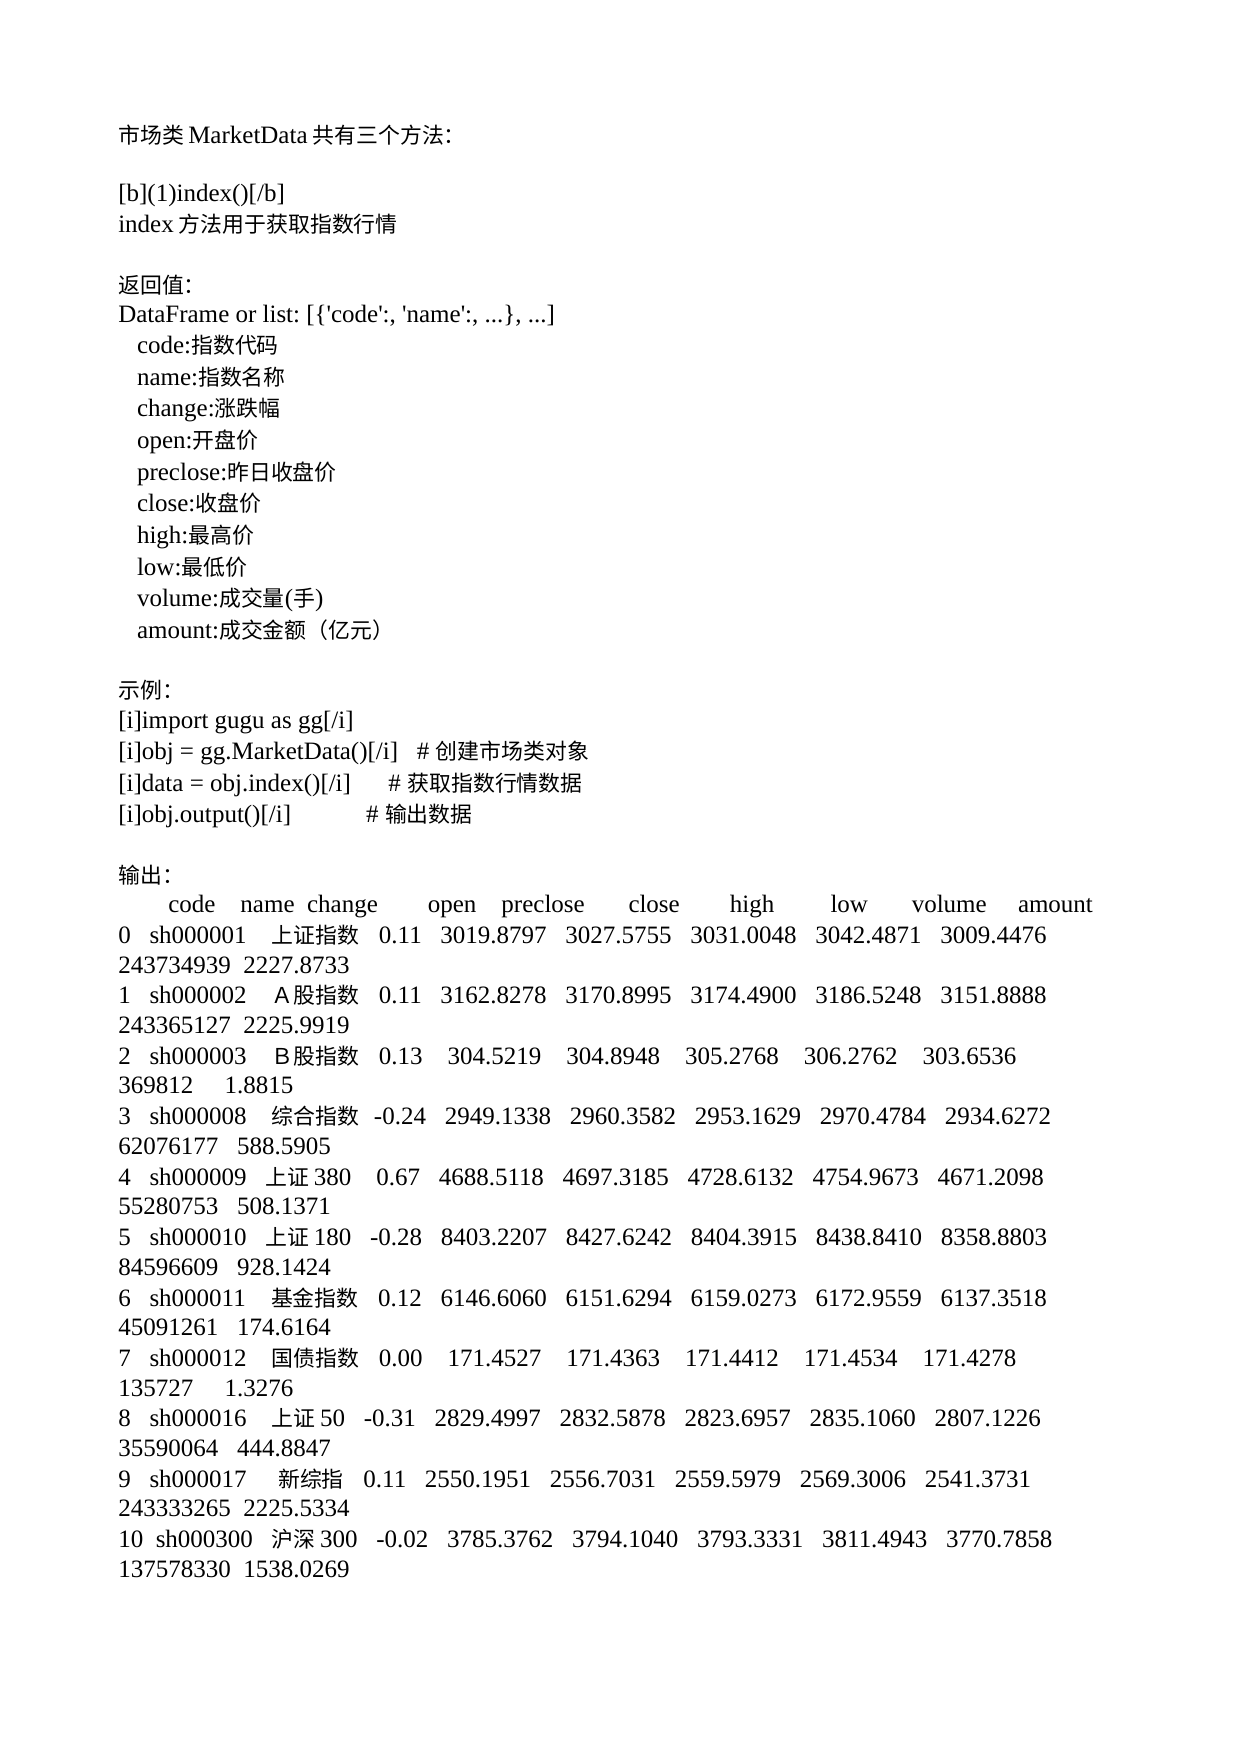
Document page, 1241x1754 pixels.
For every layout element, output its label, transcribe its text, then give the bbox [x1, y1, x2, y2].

text 0 sh000001 上证指数 0.11 3019.8797 3027.5755 3031.0048 3042.4871 3009.4476 243734939 2227.8733 [118, 918, 1122, 978]
text 6 sh000011 基金指数 0.12 6146.6060 6151.6294 6159.0273 6172.9559 6137.3518 45091261 174.6164 [118, 1281, 1122, 1341]
text [i]import gugu as gg[/i] [118, 705, 1122, 734]
text volume:成交量(手) [118, 581, 1122, 613]
text 5 sh000010 上证180 -0.28 8403.2207 8427.6242 8404.3915 8438.8410 8358.8803 84596609 928.1424 [118, 1220, 1122, 1281]
text index方法用于获取指数行情 [118, 207, 1122, 239]
text [i]obj.output()[/i] # 输出数据 [118, 797, 1122, 829]
text [i]data = obj.index()[/i] # 获取指数行情数据 [118, 766, 1122, 797]
text open:开盘价 [118, 423, 1122, 455]
text code:指数代码 [118, 328, 1122, 360]
text 3 sh000008 综合指数 -0.24 2949.1338 2960.3582 2953.1629 2970.4784 2934.6272 62076177 588.5905 [118, 1099, 1122, 1160]
text low:最低价 [118, 550, 1122, 581]
text 1 sh000002 Ａ股指数 0.11 3162.8278 3170.8995 3174.4900 3186.5248 3151.8888 243365127 2225.9919 [118, 978, 1122, 1039]
text 7 sh000012 国债指数 0.00 171.4527 171.4363 171.4412 171.4534 171.4278 135727 1.3276 [118, 1341, 1122, 1401]
text change:涨跌幅 [118, 391, 1122, 423]
text close:收盘价 [118, 486, 1122, 518]
text 2 sh000003 Ｂ股指数 0.13 304.5219 304.8948 305.2768 306.2762 303.6536 369812 1.8815 [118, 1039, 1122, 1099]
text [b](1)index()[/b] [118, 178, 1122, 207]
text 9 sh000017 新综指 0.11 2550.1951 2556.7031 2559.5979 2569.3006 2541.3731 243333265 2225.5334 [118, 1462, 1122, 1522]
text 4 sh000009 上证380 0.67 4688.5118 4697.3185 4728.6132 4754.9673 4671.2098 55280753 508.1371 [118, 1160, 1122, 1220]
text DataFrame or list: [{'code':, 'name':, ...}, ...] [118, 299, 1122, 328]
text [i]obj = gg.MarketData()[/i] # 创建市场类对象 [118, 734, 1122, 766]
text high:最高价 [118, 518, 1122, 550]
text 8 sh000016 上证50 -0.31 2829.4997 2832.5878 2823.6957 2835.1060 2807.1226 35590064 444.8847 [118, 1401, 1122, 1462]
text 10 sh000300 沪深300 -0.02 3785.3762 3794.1040 3793.3331 3811.4943 3770.7858 137578330 1538.0269 [118, 1522, 1122, 1583]
text name:指数名称 [118, 360, 1122, 391]
text amount:成交金额（亿元） [118, 613, 1122, 645]
text 示例： [118, 673, 1122, 705]
text 输出： [118, 858, 1122, 889]
text code name change open preclose close high low volume amount [118, 889, 1122, 918]
text 市场类MarketData共有三个方法： [118, 118, 1122, 150]
text preclose:昨日收盘价 [118, 455, 1122, 486]
text 返回值： [118, 268, 1122, 299]
